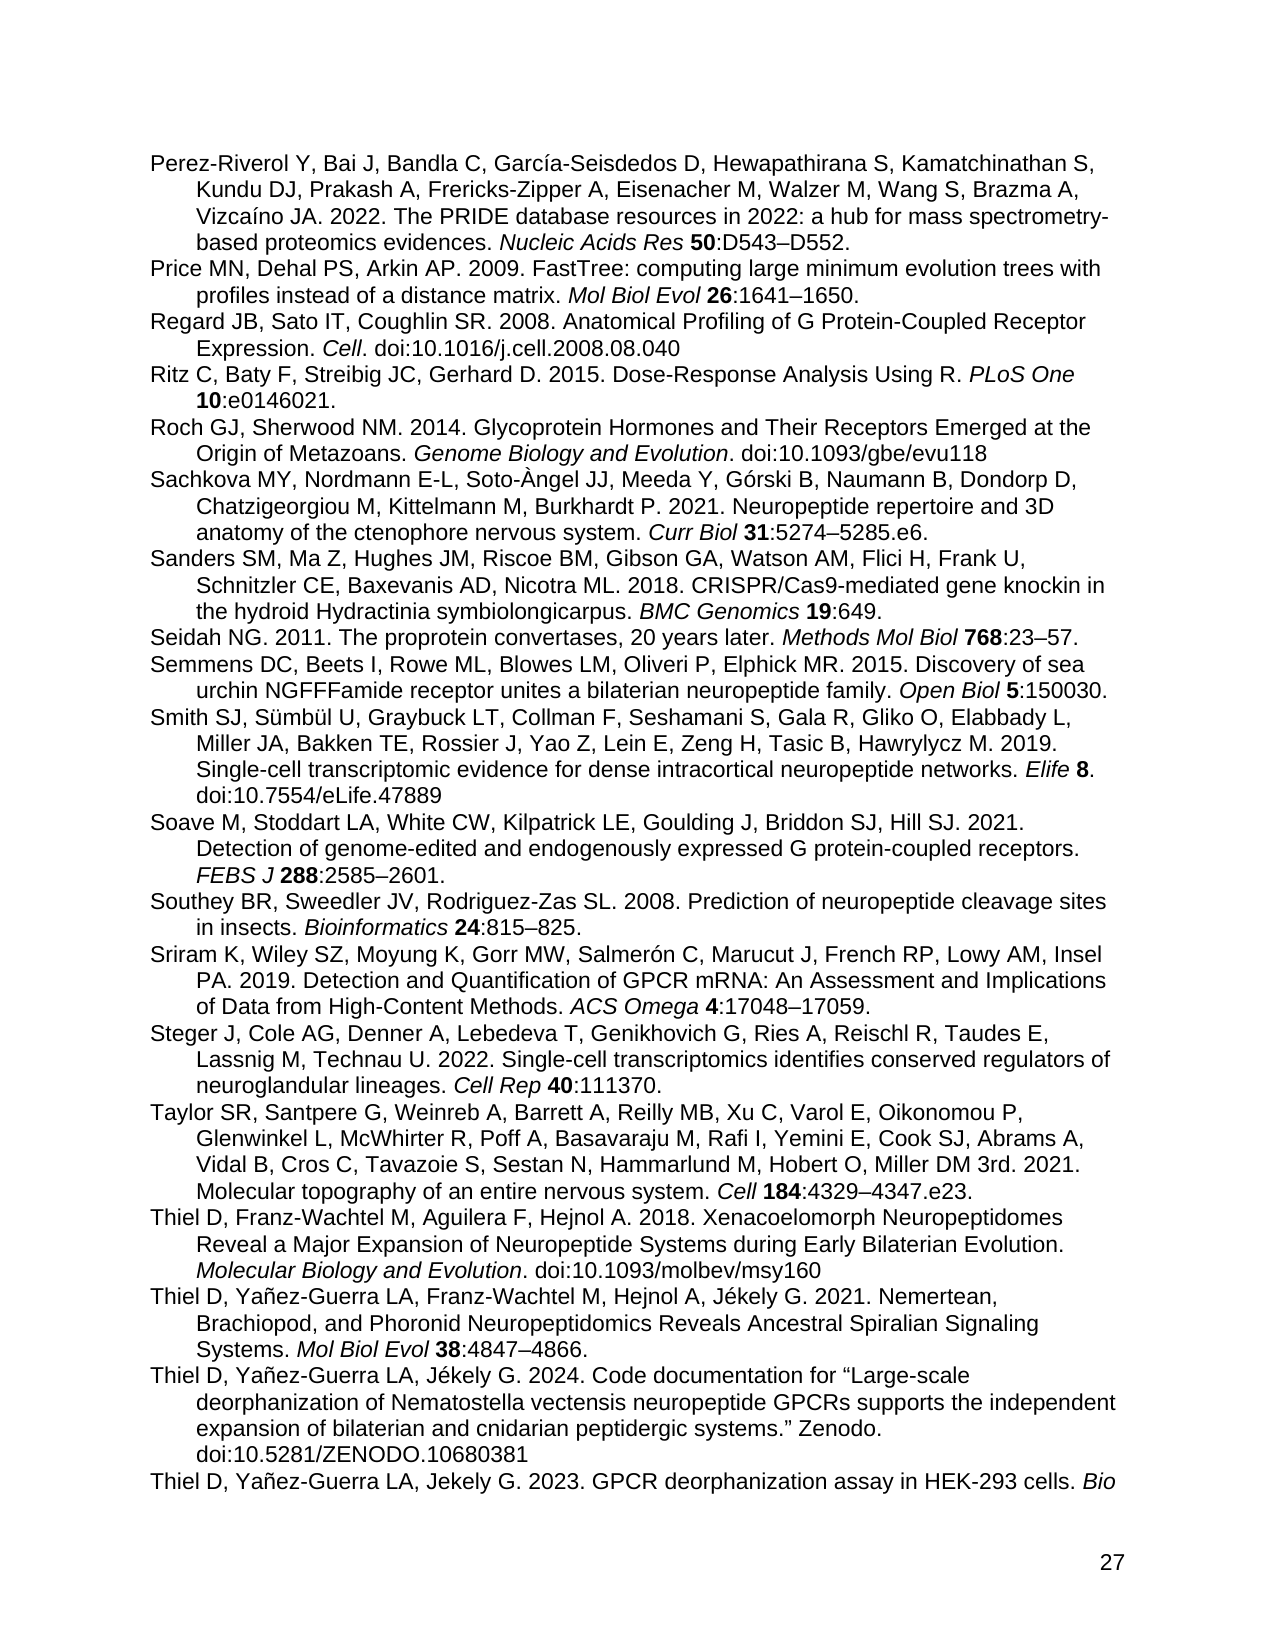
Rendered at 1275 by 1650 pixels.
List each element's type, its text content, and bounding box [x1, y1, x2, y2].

text Thiel D, Yañez-Guerra LA, Franz-Wachtel M, Hejnol A, Jékely G. 2021. Nemertean, Brachiopod, and Phoronid Neuropeptidomics Reveals Ancestral Spiralian Signaling Systems. Mol Biol Evol 38:4847–4866. [150, 1283, 1125, 1362]
text Sanders SM, Ma Z, Hughes JM, Riscoe BM, Gibson GA, Watson AM, Flici H, Frank U, Schnitzler CE, Baxevanis AD, Nicotra ML. 2018. CRISPR/Cas9-mediated gene knockin in the hydroid Hydractinia symbiolongicarpus. BMC Genomics 19:649. [150, 545, 1125, 624]
text Seidah NG. 2011. The proprotein convertases, 20 years later. Methods Mol Biol 768:23–57. [150, 624, 1125, 651]
text Price MN, Dehal PS, Arkin AP. 2009. FastTree: computing large minimum evolution trees with profiles instead of a distance matrix. Mol Biol Evol 26:1641–1650. [150, 255, 1125, 308]
text Southey BR, Sweedler JV, Rodriguez-Zas SL. 2008. Prediction of neuropeptide cleavage sites in insects. Bioinformatics 24:815–825. [150, 888, 1125, 941]
text Thiel D, Yañez-Guerra LA, Jekely G. 2023. GPCR deorphanization assay in HEK-293 cells. Bio [150, 1468, 1125, 1494]
text Sachkova MY, Nordmann E-L, Soto-Àngel JJ, Meeda Y, Górski B, Naumann B, Dondorp D, Chatzigeorgiou M, Kittelmann M, Burkhardt P. 2021. Neuropeptide repertoire and 3D anatomy of the ctenophore nervous system. Curr Biol 31:5274–5285.e6. [150, 466, 1125, 545]
text Steger J, Cole AG, Denner A, Lebedeva T, Genikhovich G, Ries A, Reischl R, Taudes E, Lassnig M, Technau U. 2022. Single-cell transcriptomics identifies conserved regulators of neuroglandular lineages. Cell Rep 40:111370. [150, 1020, 1125, 1099]
text Semmens DC, Beets I, Rowe ML, Blowes LM, Oliveri P, Elphick MR. 2015. Discovery of sea urchin NGFFFamide receptor unites a bilaterian neuropeptide family. Open Biol 5:150030. [150, 651, 1125, 703]
text Smith SJ, Sümbül U, Graybuck LT, Collman F, Seshamani S, Gala R, Gliko O, Elabbady L, Miller JA, Bakken TE, Rossier J, Yao Z, Lein E, Zeng H, Tasic B, Hawrylycz M. 2019. Single-cell transcriptomic evidence for dense intracortical neuropeptide networks. Elife 8. doi:10.7554/eLife.47889 [150, 703, 1125, 809]
text Regard JB, Sato IT, Coughlin SR. 2008. Anatomical Profiling of G Protein-Coupled Receptor Expression. Cell. doi:10.1016/j.cell.2008.08.040 [150, 308, 1125, 361]
text Roch GJ, Sherwood NM. 2014. Glycoprotein Hormones and Their Receptors Emerged at the Origin of Metazoans. Genome Biology and Evolution. doi:10.1093/gbe/evu118 [150, 413, 1125, 466]
text Sriram K, Wiley SZ, Moyung K, Gorr MW, Salmerón C, Marucut J, French RP, Lowy AM, Insel PA. 2019. Detection and Quantification of GPCR mRNA: An Assessment and Implications of Data from High-Content Methods. ACS Omega 4:17048–17059. [150, 941, 1125, 1020]
text Ritz C, Baty F, Streibig JC, Gerhard D. 2015. Dose-Response Analysis Using R. PLoS One 10:e0146021. [150, 361, 1125, 413]
text Perez-Riverol Y, Bai J, Bandla C, García-Seisdedos D, Hewapathirana S, Kamatchinathan S, Kundu DJ, Prakash A, Frericks-Zipper A, Eisenacher M, Walzer M, Wang S, Brazma A, Vizcaíno JA. 2022. The PRIDE database resources in 2022: a hub for mass spectrometry-based proteomics evidences. Nucleic Acids Res 50:D543–D552. [150, 150, 1125, 255]
text Thiel D, Yañez-Guerra LA, Jékely G. 2024. Code documentation for “Large-scale deorphanization of Nematostella vectensis neuropeptide GPCRs supports the independent expansion of bilaterian and cnidarian peptidergic systems.” Zenodo. doi:10.5281/ZENODO.10680381 [150, 1362, 1125, 1468]
text Thiel D, Franz-Wachtel M, Aguilera F, Hejnol A. 2018. Xenacoelomorph Neuropeptidomes Reveal a Major Expansion of Neuropeptide Systems during Early Bilaterian Evolution. Molecular Biology and Evolution. doi:10.1093/molbev/msy160 [150, 1204, 1125, 1283]
text Taylor SR, Santpere G, Weinreb A, Barrett A, Reilly MB, Xu C, Varol E, Oikonomou P, Glenwinkel L, McWhirter R, Poff A, Basavaraju M, Rafi I, Yemini E, Cook SJ, Abrams A, Vidal B, Cros C, Tavazoie S, Sestan N, Hammarlund M, Hobert O, Miller DM 3rd. 2021. Molecular topography of an entire nervous system. Cell 184:4329–4347.e23. [150, 1099, 1125, 1204]
text Soave M, Stoddart LA, White CW, Kilpatrick LE, Goulding J, Briddon SJ, Hill SJ. 2021. Detection of genome-edited and endogenously expressed G protein-coupled receptors. FEBS J 288:2585–2601. [150, 809, 1125, 888]
